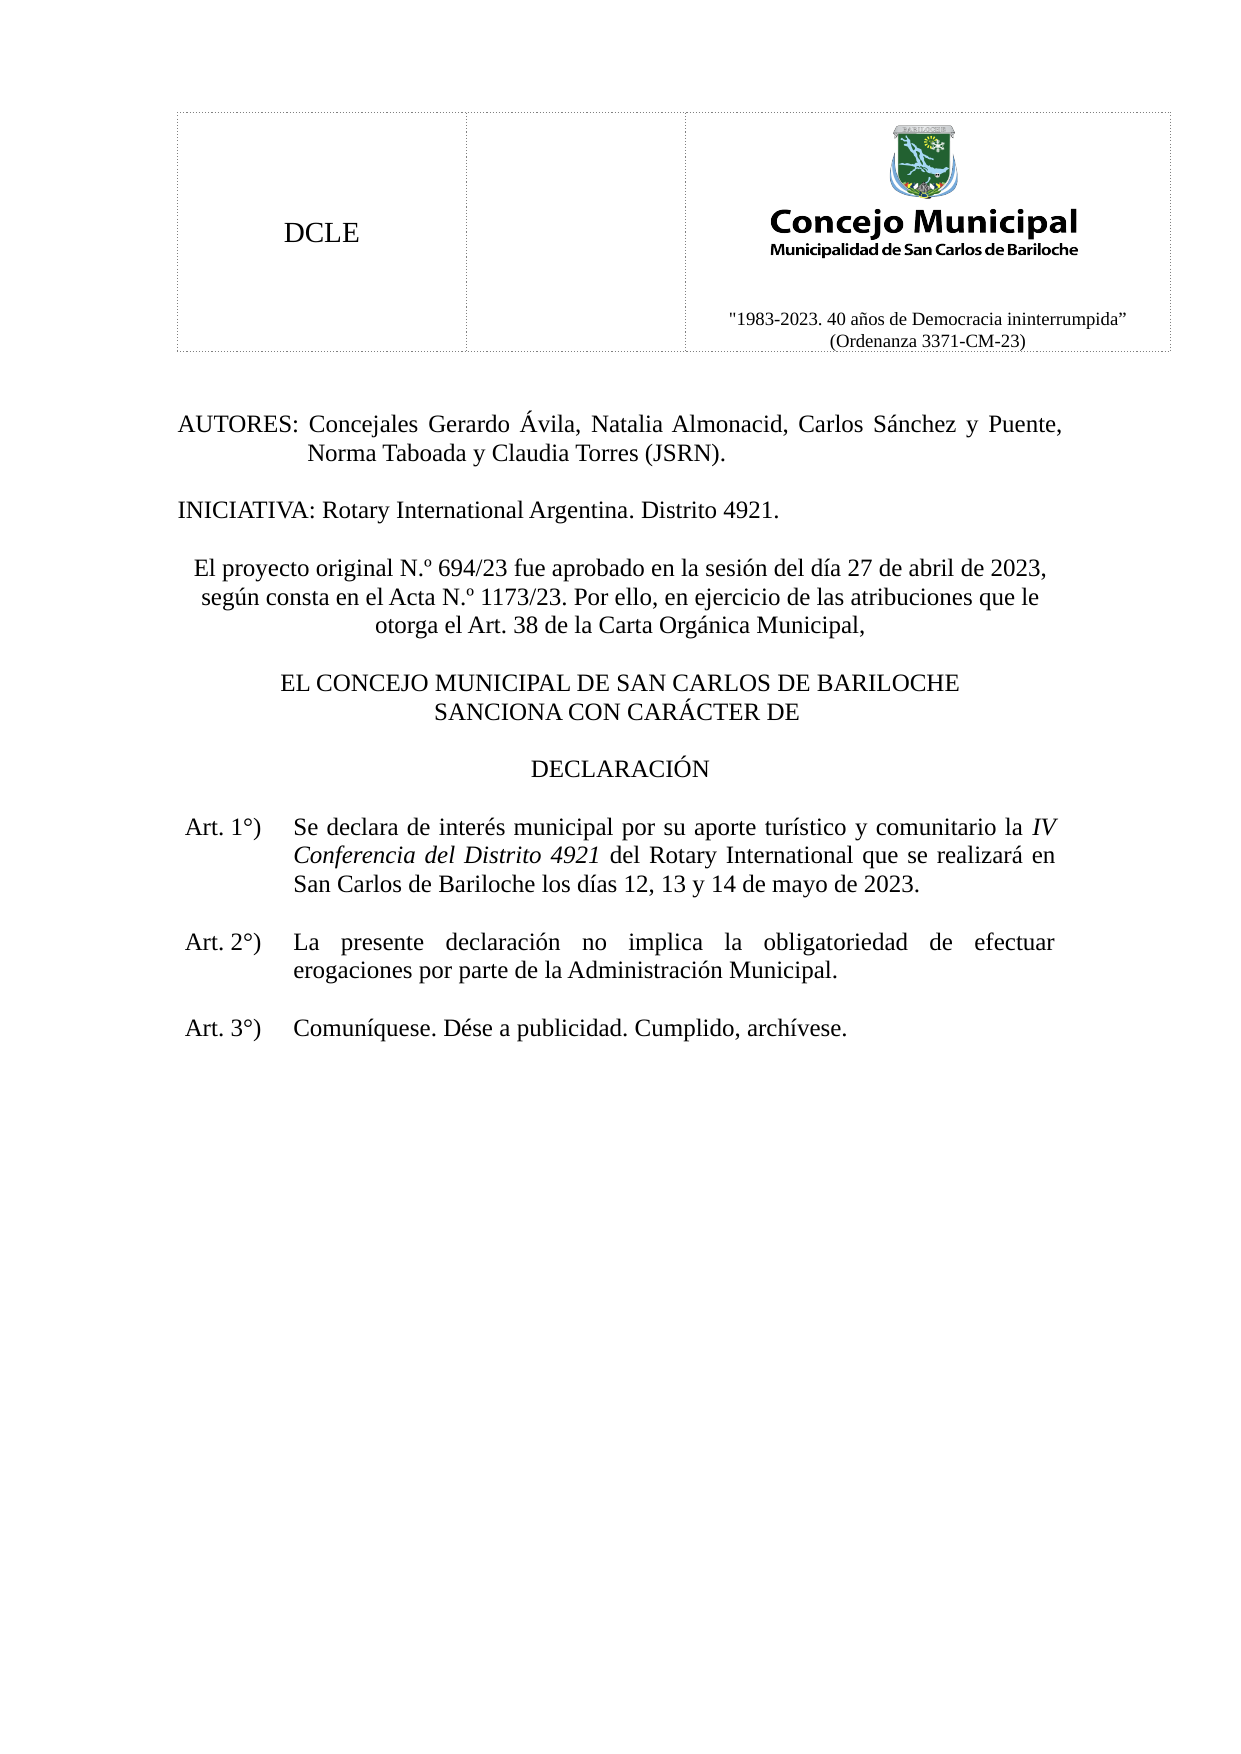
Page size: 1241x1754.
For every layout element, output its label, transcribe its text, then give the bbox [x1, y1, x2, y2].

table_cell Art. 3°) [177, 1013, 286, 1070]
text INICIATIVA: Rotary International Argentina. Distrito 4921. [177, 495, 1063, 524]
table_cell Comuníquese. Dése a publicidad. Cumplido, archívese. [286, 1013, 1063, 1070]
table_header Art. 1°) [177, 812, 286, 927]
text AUTORES: Concejales Gerardo Ávila, Natalia Almonacid, Carlos Sánchez y Puente, Norma Taboada y Claudia Torres (JSRN). [177, 409, 1063, 467]
table_cell La presente declaración no implica la obligatoriedad de efectuar erogaciones por parte de la Administración Municipal. [286, 927, 1063, 1013]
text SANCIONA CON CARÁCTER DE [177, 697, 1063, 725]
picture [762, 112, 1094, 270]
table_cell Art. 2°) [177, 927, 286, 1013]
text EL CONCEJO MUNICIPAL DE SAN CARLOS DE BARILOCHE [177, 668, 1063, 697]
table_header Se declara de interés municipal por su aporte turístico y comunitario la IV Conferencia del Distrito 4921 del Rotary International que se realizará en San Carlos de Bariloche los días 12, 13 y 14 de mayo de 2023. [286, 812, 1063, 927]
text DECLARACIÓN [177, 754, 1063, 783]
text El proyecto original N.º 694/23 fue aprobado en la sesión del día 27 de abril de 2023, según consta en el Acta N.º 1173/23. Por ello, en ejercicio de las atribuciones que le otorga el Art. 38 de la Carta Orgánica Municipal, [177, 553, 1063, 639]
